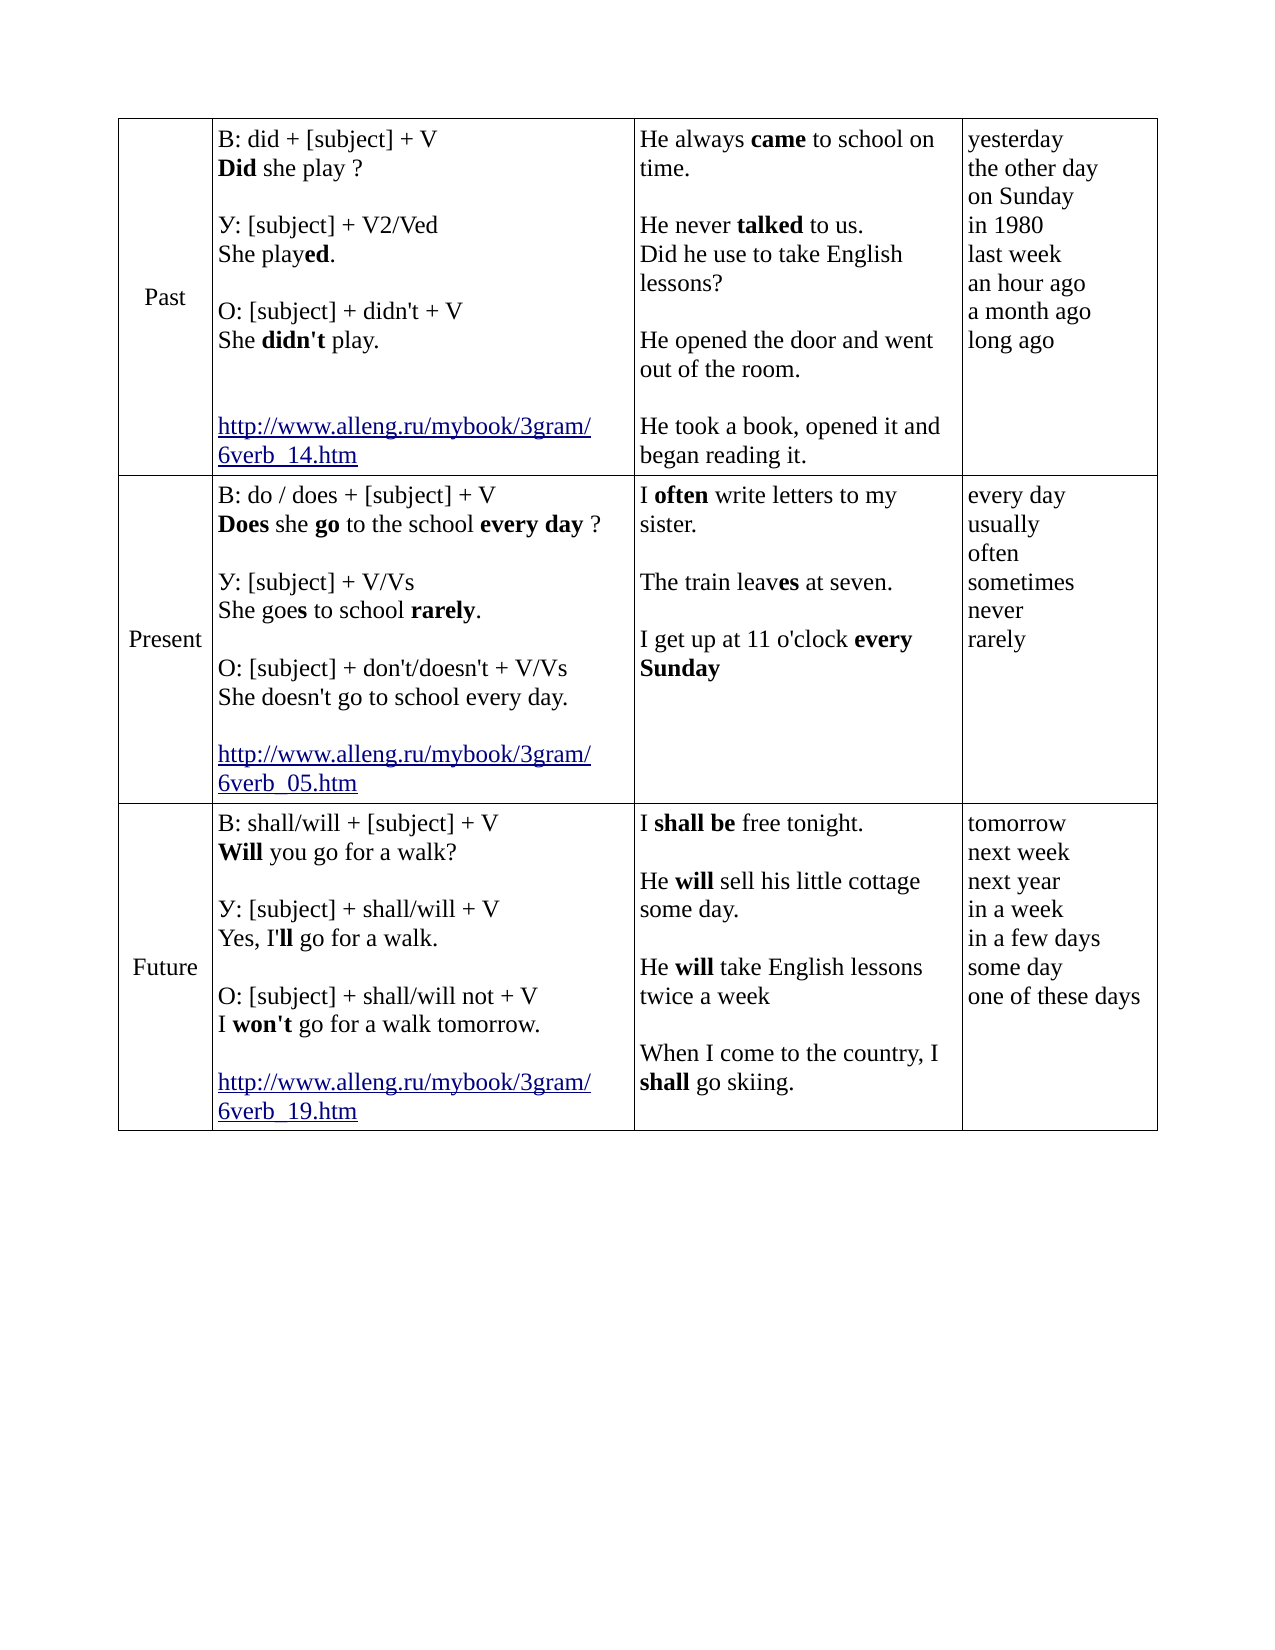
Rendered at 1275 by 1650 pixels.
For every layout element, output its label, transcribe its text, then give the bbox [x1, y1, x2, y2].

table_cell В: shall/will + [subject] + V Will you go for a walk? У: [subject] + shall/will + V Yes, I'll go for a walk. О: [subject] + shall/will not + V I won't go for a walk tomorrow. http://www.alleng.ru/mybook/3gram/6verb_19.htm [213, 804, 634, 1130]
table_cell every day usually often sometimes never rarely [963, 476, 1157, 802]
table_cell I shall be free tonight. He will sell his little cottage some day. He will take English lessons twice a week When I come to the country, I shall go skiing. [635, 804, 962, 1130]
table_cell Present [119, 476, 212, 802]
table_header yesterday the other day on Sunday in 1980 last week an hour ago a month ago long ago [963, 119, 1157, 475]
table_cell Future [119, 804, 212, 1130]
table_header В: did + [subject] + V Did she play ? У: [subject] + V2/Ved She played. О: [subject] + didn't + V She didn't play. http://www.alleng.ru/mybook/3gram/6verb_14.htm [213, 119, 634, 475]
table_header He always came to school on time. He never talked to us. Did he use to take English lessons? He opened the door and went out of the room. He took a book, opened it and began reading it. [635, 119, 962, 475]
table_cell tomorrow next week next year in a week in a few days some day one of these days [963, 804, 1157, 1130]
table_cell В: do / does + [subject] + V Does she go to the school every day ? У: [subject] + V/Vs She goes to school rarely. О: [subject] + don't/doesn't + V/Vs She doesn't go to school every day. http://www.alleng.ru/mybook/3gram/6verb_05.htm [213, 476, 634, 802]
table_header Past [119, 119, 212, 475]
table_cell I often write letters to my sister. The train leaves at seven. I get up at 11 o'clock every Sunday [635, 476, 962, 802]
